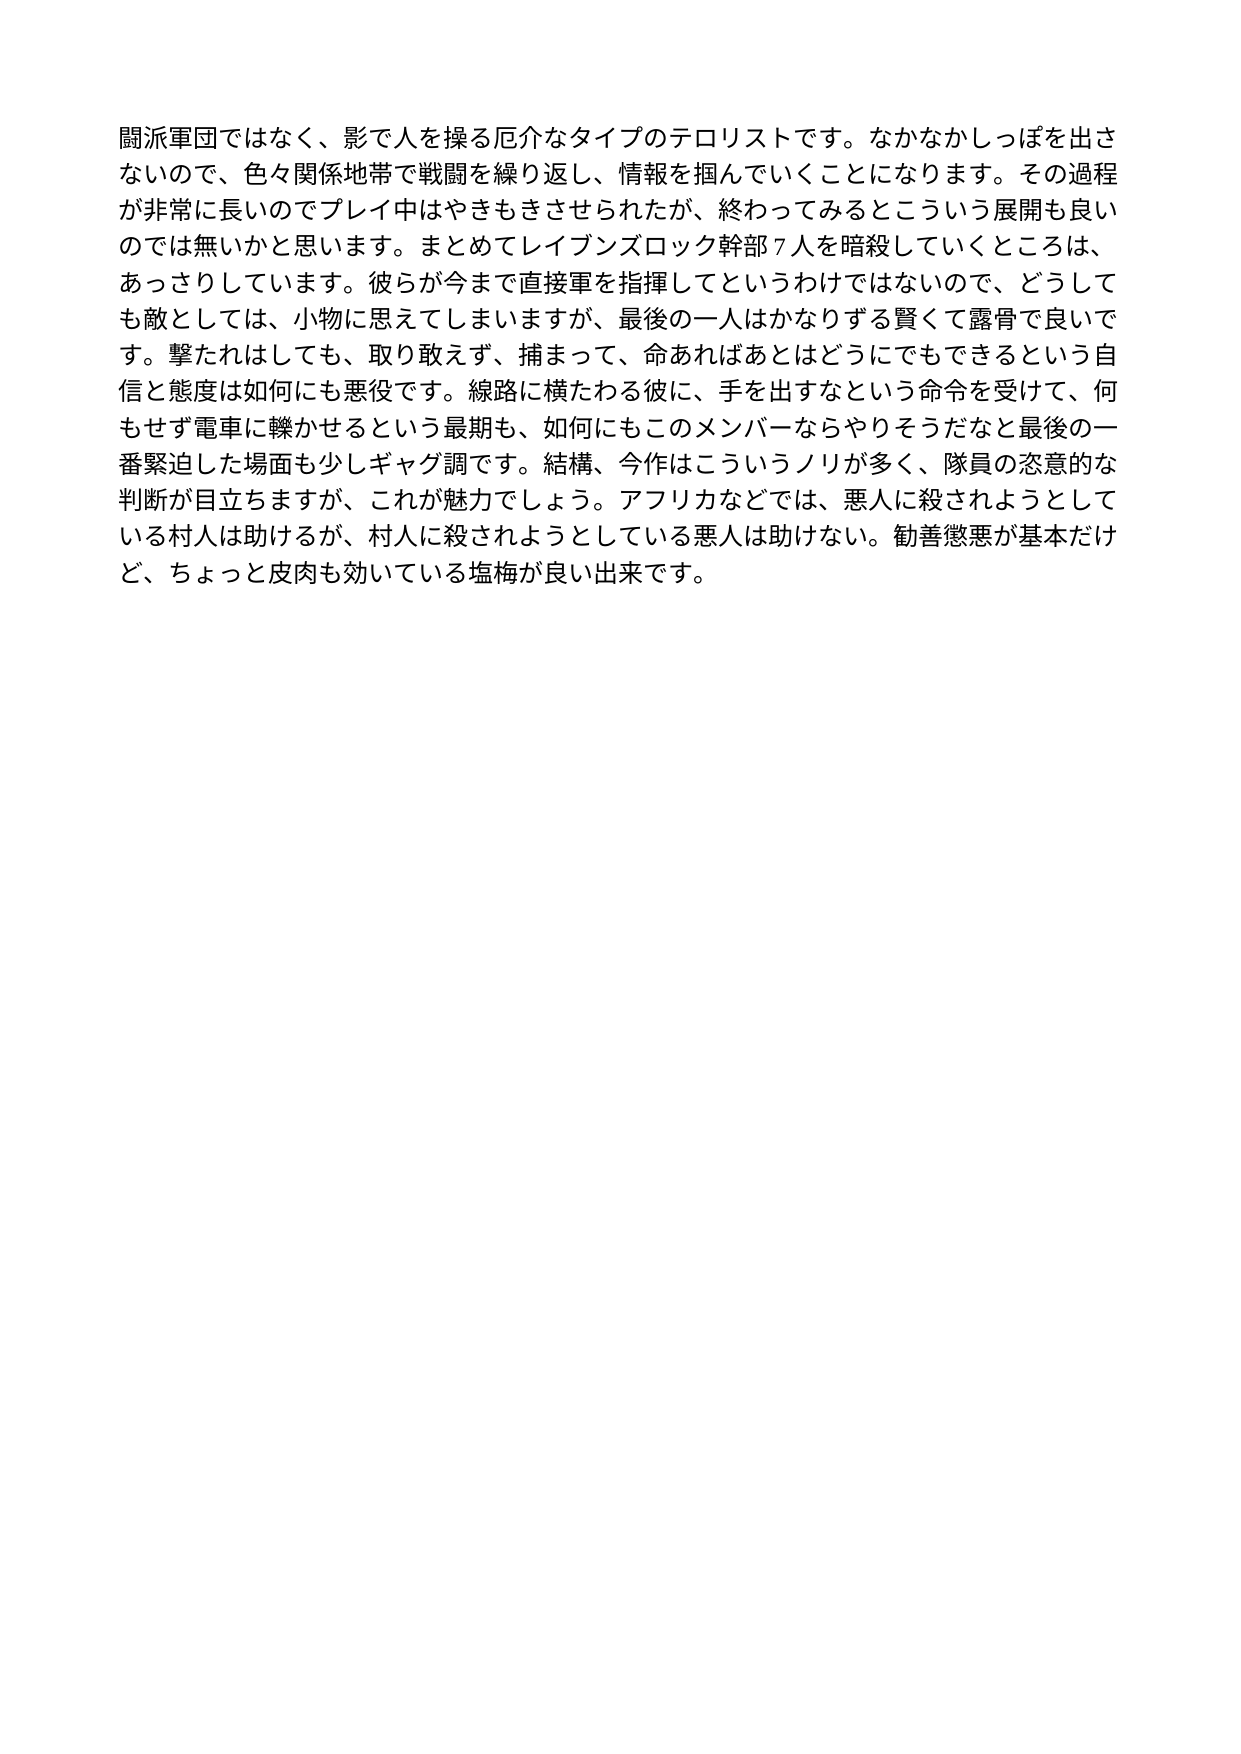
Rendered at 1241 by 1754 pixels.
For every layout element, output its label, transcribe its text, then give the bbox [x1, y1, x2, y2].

text 闘派軍団ではなく、影で人を操る厄介なタイプのテロリストです。なかなかしっぽを出さないので、色々関係地帯で戦闘を繰り返し、情報を掴んでいくことになります。その過程が非常に長いのでプレイ中はやきもきさせられたが、終わってみるとこういう展開も良いのでは無いかと思います。まとめてレイブンズロック幹部7人を暗殺していくところは、あっさりしています。彼らが今まで直接軍を指揮してというわけではないので、どうしても敵としては、小物に思えてしまいますが、最後の一人はかなりずる賢くて露骨で良いです。撃たれはしても、取り敢えず、捕まって、命あればあとはどうにでもできるという自信と態度は如何にも悪役です。線路に横たわる彼に、手を出すなという命令を受けて、何もせず電車に轢かせるという最期も、如何にもこのメンバーならやりそうだなと最後の一番緊迫した場面も少しギャグ調です。結構、今作はこういうノリが多く、隊員の恣意的な判断が目立ちますが、これが魅力でしょう。アフリカなどでは、悪人に殺されようとしている村人は助けるが、村人に殺されようとしている悪人は助けない。勧善懲悪が基本だけど、ちょっと皮肉も効いている塩梅が良い出来です。 [118, 118, 1122, 589]
